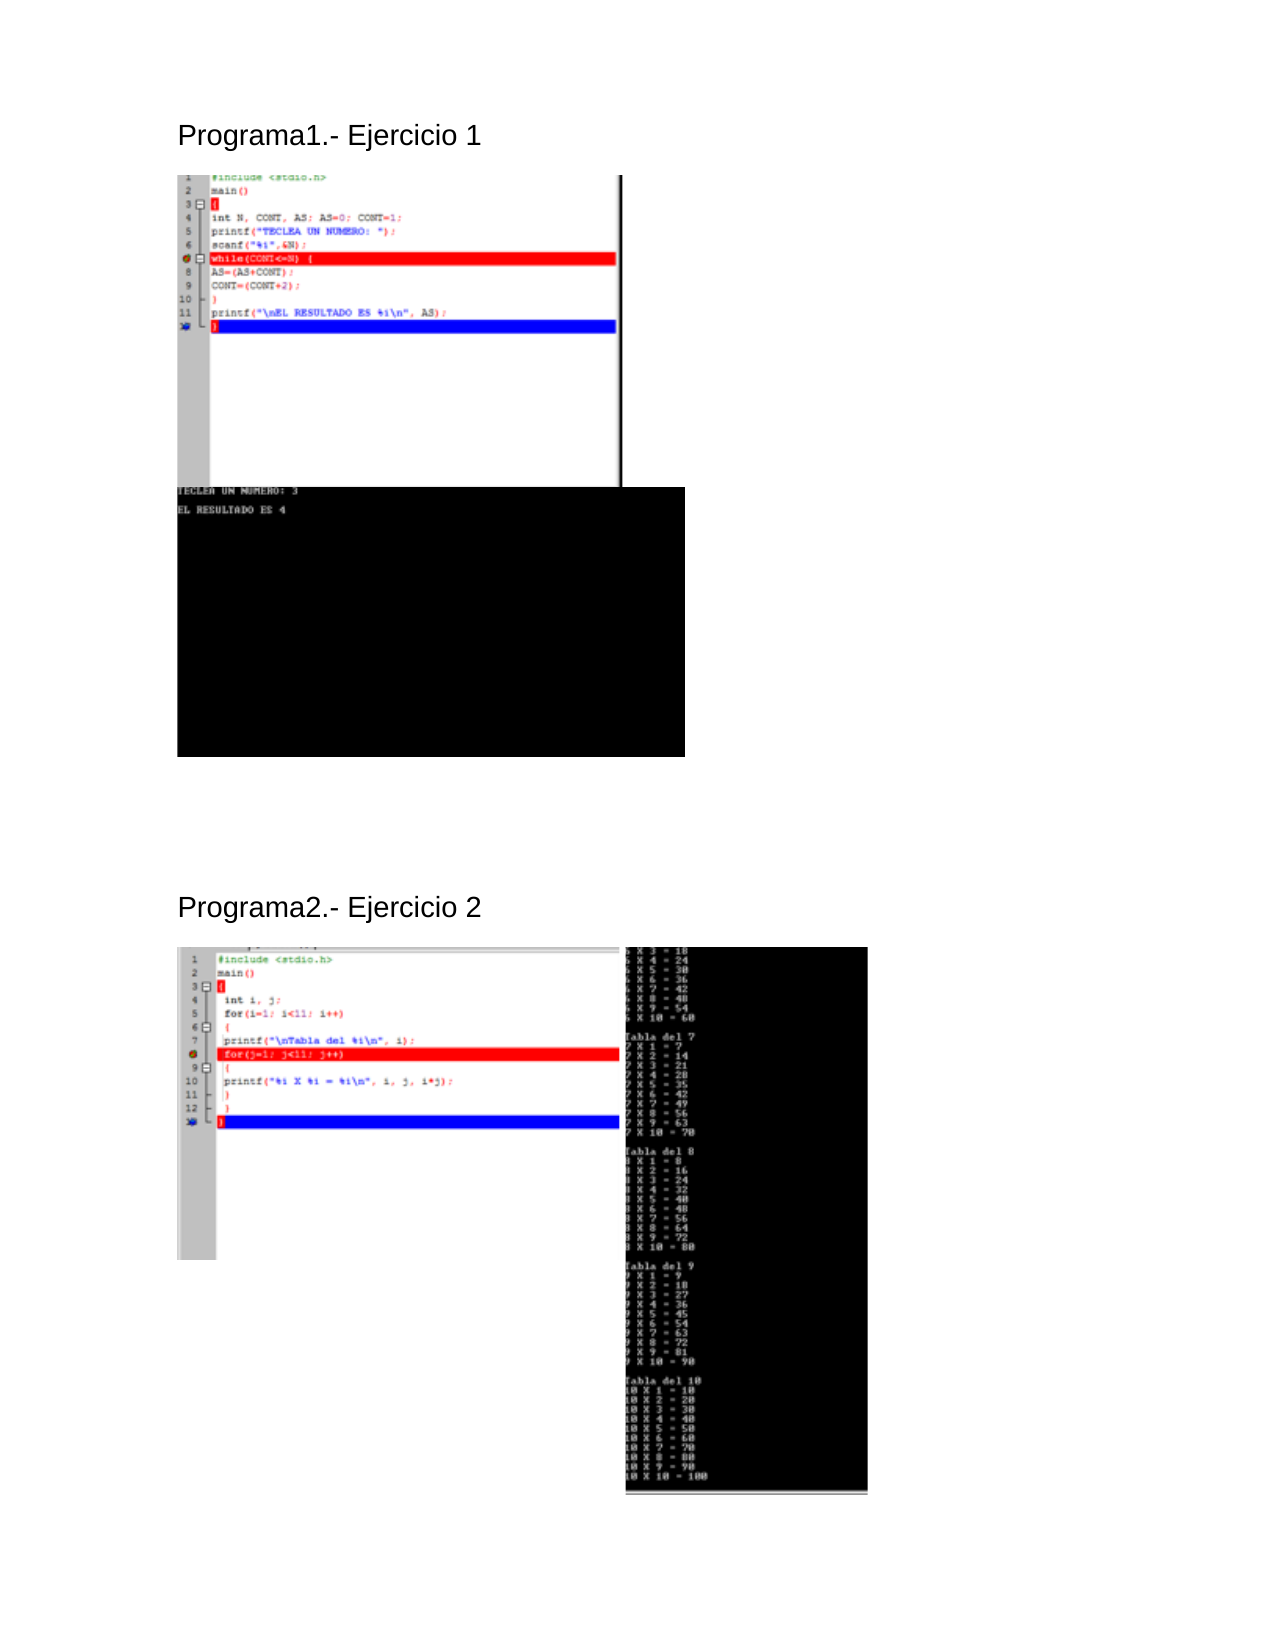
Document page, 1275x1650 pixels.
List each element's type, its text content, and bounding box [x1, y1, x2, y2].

text Programa1.- Ejercicio 1 [177, 118, 1098, 152]
text Programa2.- Ejercicio 2 [177, 890, 1098, 924]
